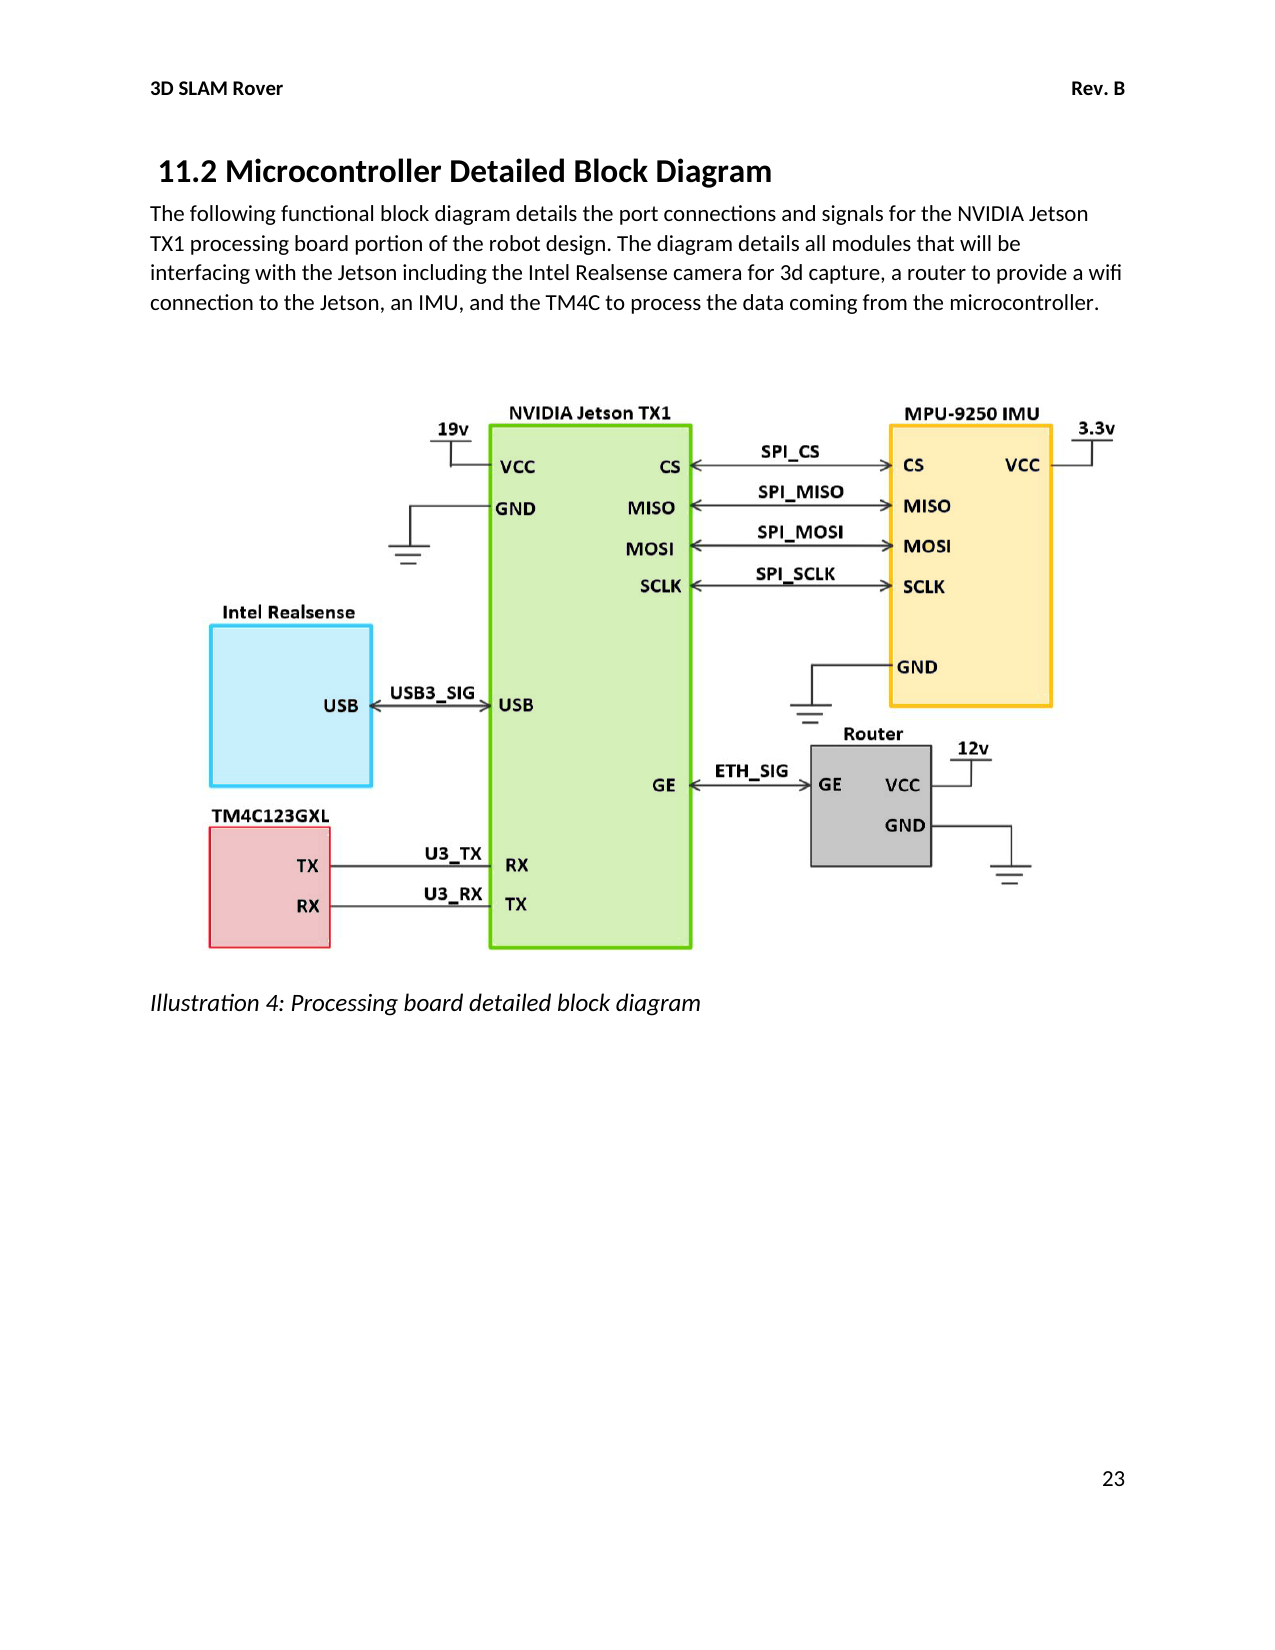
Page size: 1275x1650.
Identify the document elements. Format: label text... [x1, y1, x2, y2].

subtitle Microcontroller Detailed Block Diagram [150, 150, 1125, 191]
text Illustration 4: Processing board detailed block diagram [150, 979, 1125, 1017]
picture [150, 360, 1125, 979]
text The following functional block diagram details the port connections and signals for the NVIDIA Jetson TX1 processing board portion of the robot design. The diagram details all modules that will be interfacing with the Jetson including the Intel Realsense camera for 3d capture, a router to provide a wifi connection to the Jetson, an IMU, and the TM4C to process the data coming from the microcontroller. [150, 199, 1125, 316]
